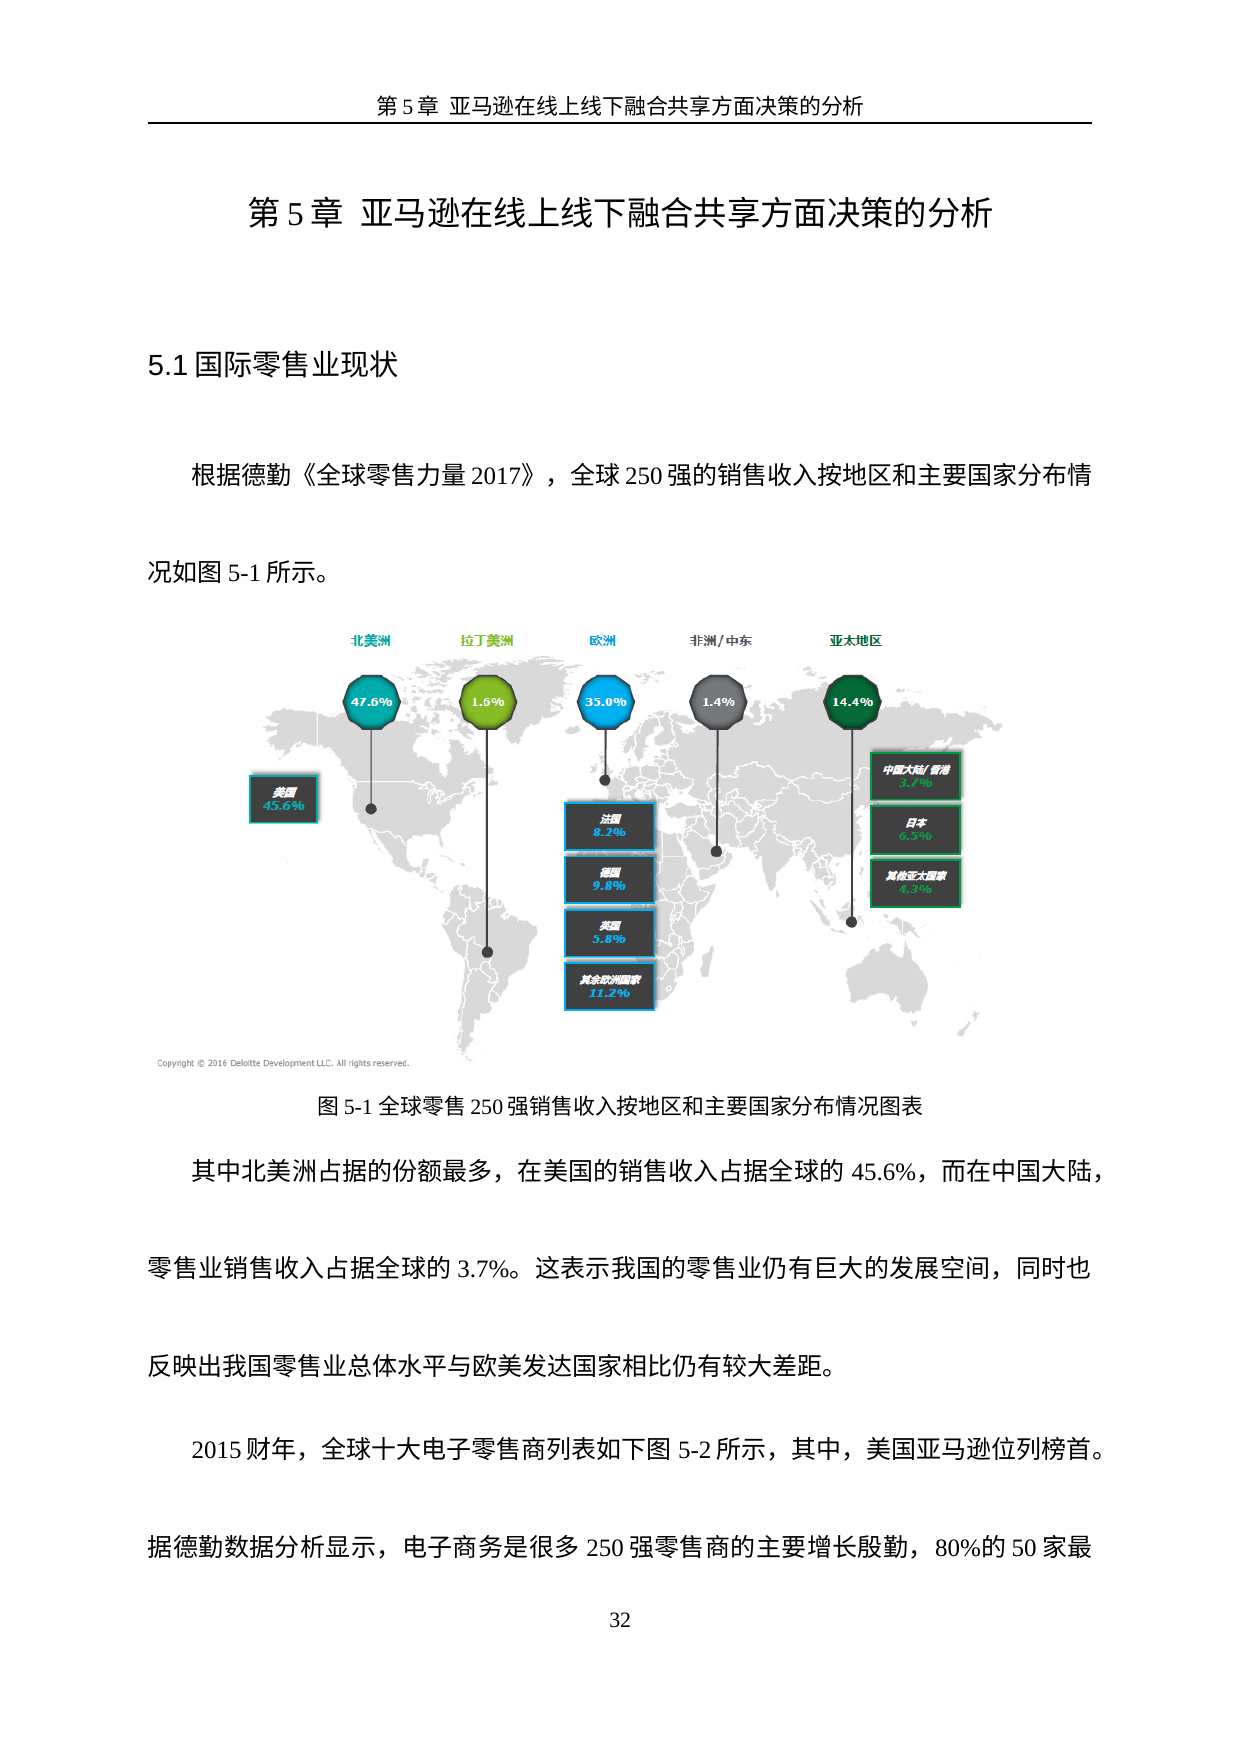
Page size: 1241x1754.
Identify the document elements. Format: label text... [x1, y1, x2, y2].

text 其中北美洲占据的份额最多，在美国的销售收入占据全球的45.6%，而在中国大陆，零售业销售收入占据全球的3.7%。这表示我国的零售业仍有巨大的发展空间，同时也反映出我国零售业总体水平与欧美发达国家相比仍有较大差距。 [148, 1137, 1092, 1397]
subtitle 5.1国际零售业现状 [148, 331, 1092, 396]
text 图5-1 全球零售250强销售收入按地区和主要国家分布情况图表 [148, 1089, 1092, 1121]
subtitle 第5章 亚马逊在线上线下融合共享方面决策的分析 [148, 178, 1092, 243]
picture [147, 621, 1013, 1070]
text 2015财年，全球十大电子零售商列表如下图5-2所示，其中，美国亚马逊位列榜首。据德勤数据分析显示，电子商务是很多250强零售商的主要增长殷勤，80%的50家最大电子零售商位列250强榜单，绝大多数电子零售50强企业来自美国（26家）和欧洲（19家）。由此，分析学习欧美电子零售商经验对于发展我国电子零售业、分析未来市场趋势十分重要。 [148, 1415, 1092, 1578]
text 根据德勤《全球零售力量2017》，全球250强的销售收入按地区和主要国家分布情况如图5-1所示。 [148, 441, 1092, 603]
